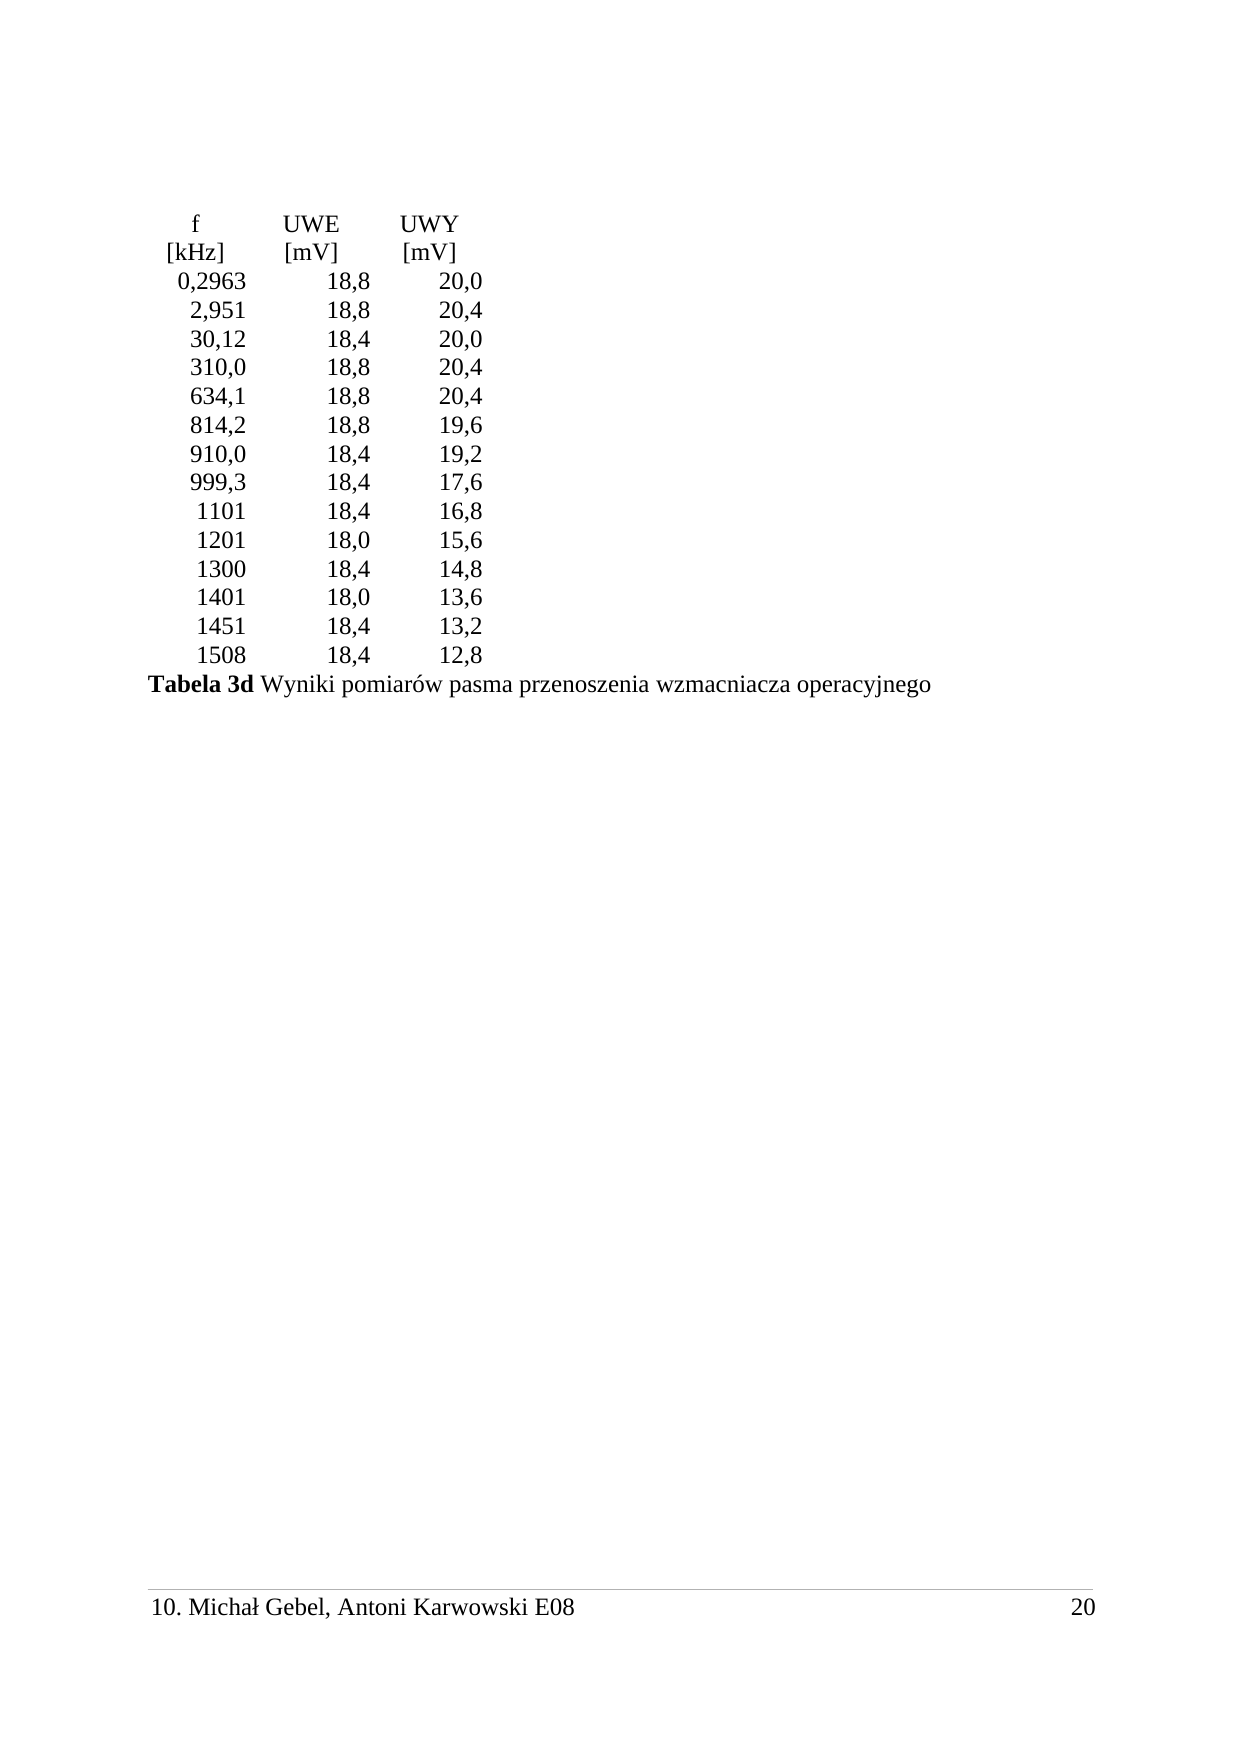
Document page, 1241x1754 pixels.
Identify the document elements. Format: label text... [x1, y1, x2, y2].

table_cell 18,4 [249, 324, 373, 352]
table_cell 910,0 [141, 439, 249, 467]
table_cell 18,8 [249, 266, 373, 295]
table_header f [141, 205, 249, 237]
table_cell 18,8 [249, 295, 373, 324]
table_cell 2,951 [141, 295, 249, 324]
table_cell 310,0 [141, 353, 249, 381]
table_cell [mV] [373, 238, 486, 266]
table_cell 20,4 [373, 353, 486, 381]
table_cell [kHz] [141, 238, 249, 266]
table_cell 19,2 [373, 439, 486, 467]
table_cell 0,2963 [141, 266, 249, 295]
table_cell 18,4 [249, 468, 373, 496]
table_cell 18,4 [249, 640, 373, 669]
table_header UWE [249, 205, 373, 237]
table_cell 16,8 [373, 496, 486, 525]
table_cell 18,8 [249, 381, 373, 410]
table_cell 1201 [141, 525, 249, 554]
table_cell 1401 [141, 583, 249, 611]
table_cell 20,4 [373, 295, 486, 324]
table_cell 17,6 [373, 468, 486, 496]
table_cell 18,4 [249, 611, 373, 640]
table_cell 1451 [141, 611, 249, 640]
table_cell 13,2 [373, 611, 486, 640]
text Tabela 3d Wyniki pomiarów pasma przenoszenia wzmacniacza operacyjnego [148, 669, 1093, 697]
table_header UWY [373, 205, 486, 237]
table_cell 1300 [141, 554, 249, 582]
table_cell 999,3 [141, 468, 249, 496]
table_cell 1101 [141, 496, 249, 525]
table_cell 14,8 [373, 554, 486, 582]
table_cell 634,1 [141, 381, 249, 410]
table_cell 13,6 [373, 583, 486, 611]
table_cell 814,2 [141, 410, 249, 439]
table_cell 18,8 [249, 410, 373, 439]
table_cell [mV] [249, 238, 373, 266]
table_cell 19,6 [373, 410, 486, 439]
table_cell 15,6 [373, 525, 486, 554]
table_cell 18,8 [249, 353, 373, 381]
table_cell 1508 [141, 640, 249, 669]
table_cell 18,4 [249, 439, 373, 467]
table_cell 20,4 [373, 381, 486, 410]
table_cell 20,0 [373, 324, 486, 352]
table_cell 30,12 [141, 324, 249, 352]
table_cell 18,4 [249, 554, 373, 582]
table_cell 18,4 [249, 496, 373, 525]
table_cell 20,0 [373, 266, 486, 295]
table_cell 18,0 [249, 525, 373, 554]
table_cell 12,8 [373, 640, 486, 669]
table_cell 18,0 [249, 583, 373, 611]
